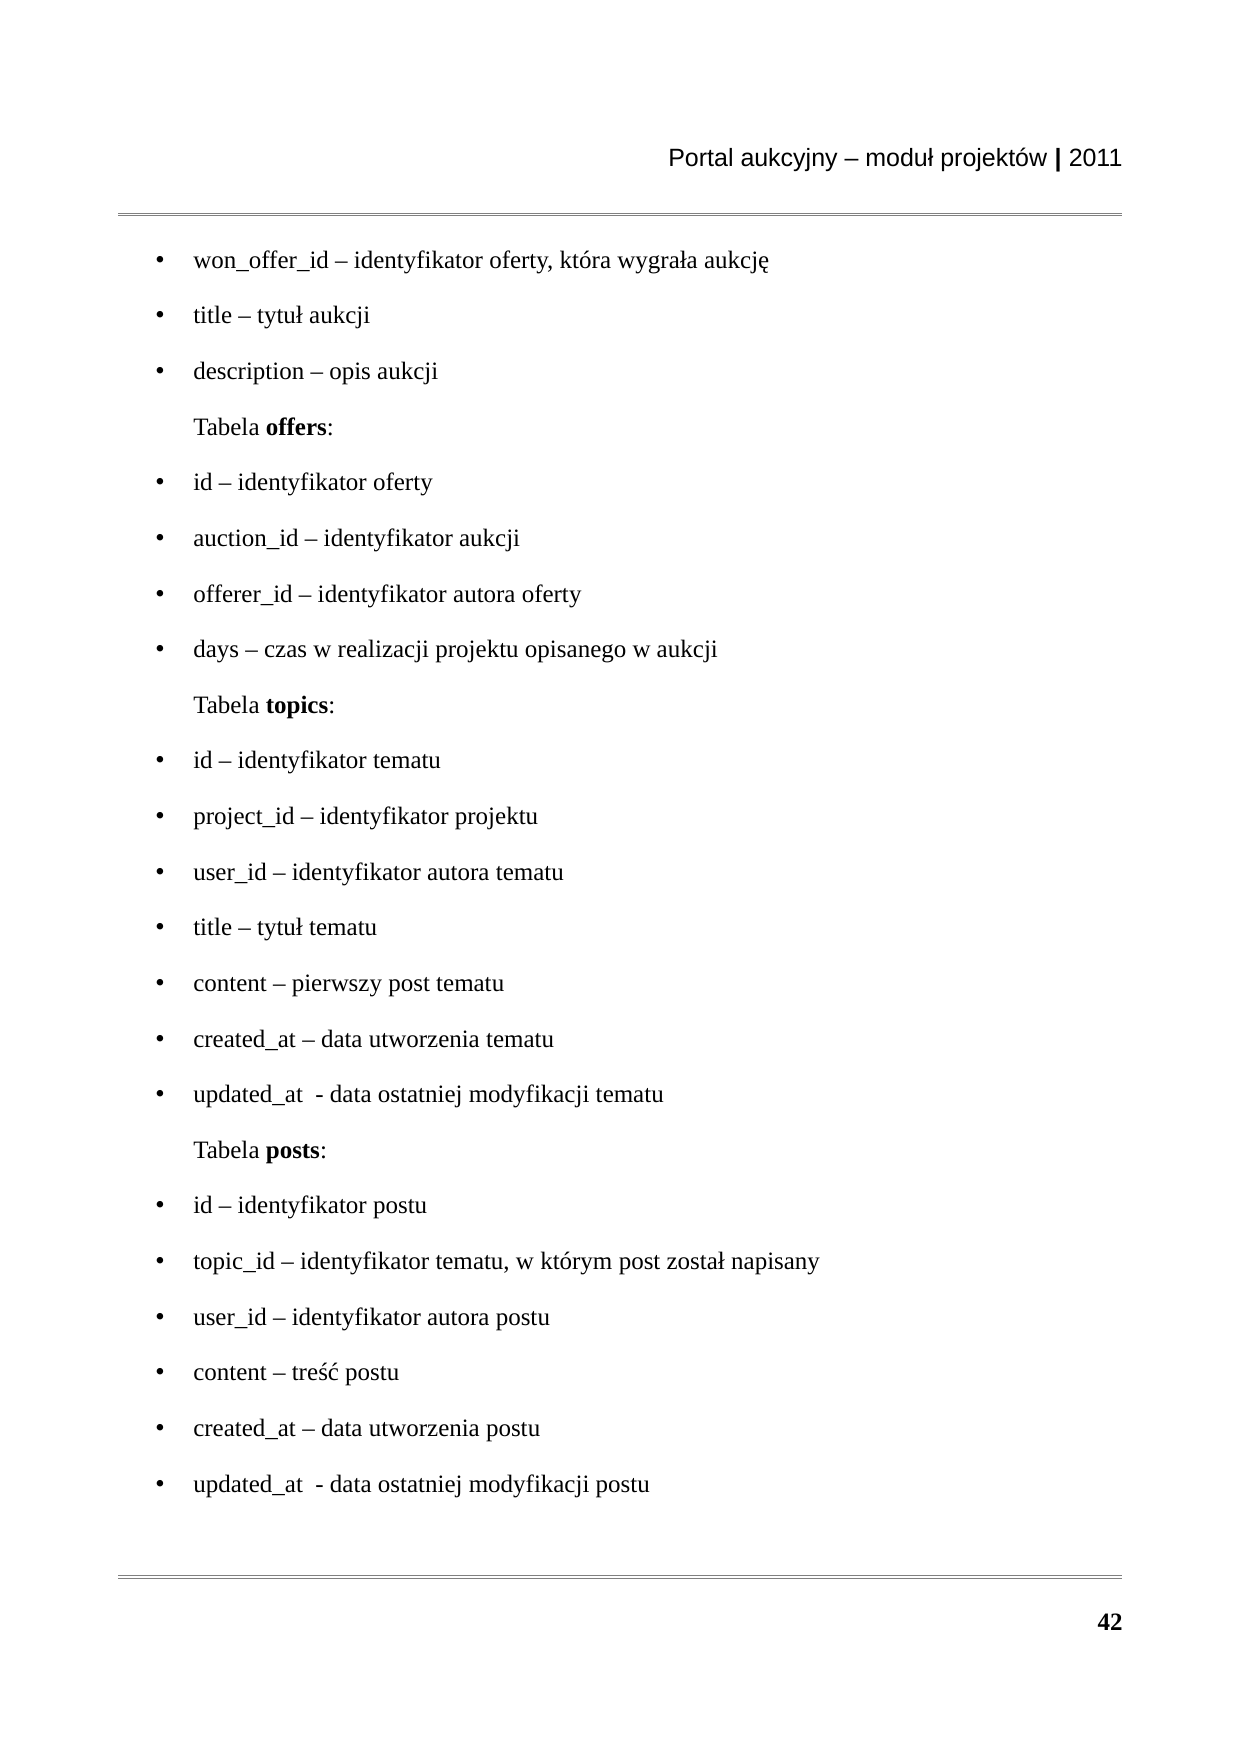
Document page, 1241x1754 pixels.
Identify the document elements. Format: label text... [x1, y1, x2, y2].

list won_offer_id – identyfikator oferty, która wygrała aukcję [156, 245, 1122, 274]
list created_at – data utworzenia tematu [156, 1024, 1122, 1052]
list id – identyfikator oferty [156, 467, 1122, 496]
list topic_id – identyfikator tematu, w którym post został napisany [156, 1246, 1122, 1275]
list title – tytuł tematu [156, 912, 1122, 941]
text Tabela posts: [118, 1135, 1122, 1164]
list project_id – identyfikator projektu [156, 801, 1122, 830]
list id – identyfikator postu [156, 1191, 1122, 1219]
list title – tytuł aukcji [156, 301, 1122, 329]
list user_id – identyfikator autora postu [156, 1302, 1122, 1331]
list description – opis aukcji [156, 356, 1122, 385]
list id – identyfikator tematu [156, 746, 1122, 774]
list offerer_id – identyfikator autora oferty [156, 579, 1122, 607]
list days – czas w realizacji projektu opisanego w aukcji [156, 634, 1122, 663]
text Tabela offers: [118, 412, 1122, 441]
list content – pierwszy post tematu [156, 968, 1122, 997]
text Tabela topics: [118, 690, 1122, 719]
list updated_at - data ostatniej modyfikacji postu [156, 1469, 1122, 1497]
list created_at – data utworzenia postu [156, 1413, 1122, 1442]
list auction_id – identyfikator aukcji [156, 523, 1122, 552]
list content – treść postu [156, 1357, 1122, 1386]
list user_id – identyfikator autora tematu [156, 857, 1122, 886]
list updated_at - data ostatniej modyfikacji tematu [156, 1079, 1122, 1108]
